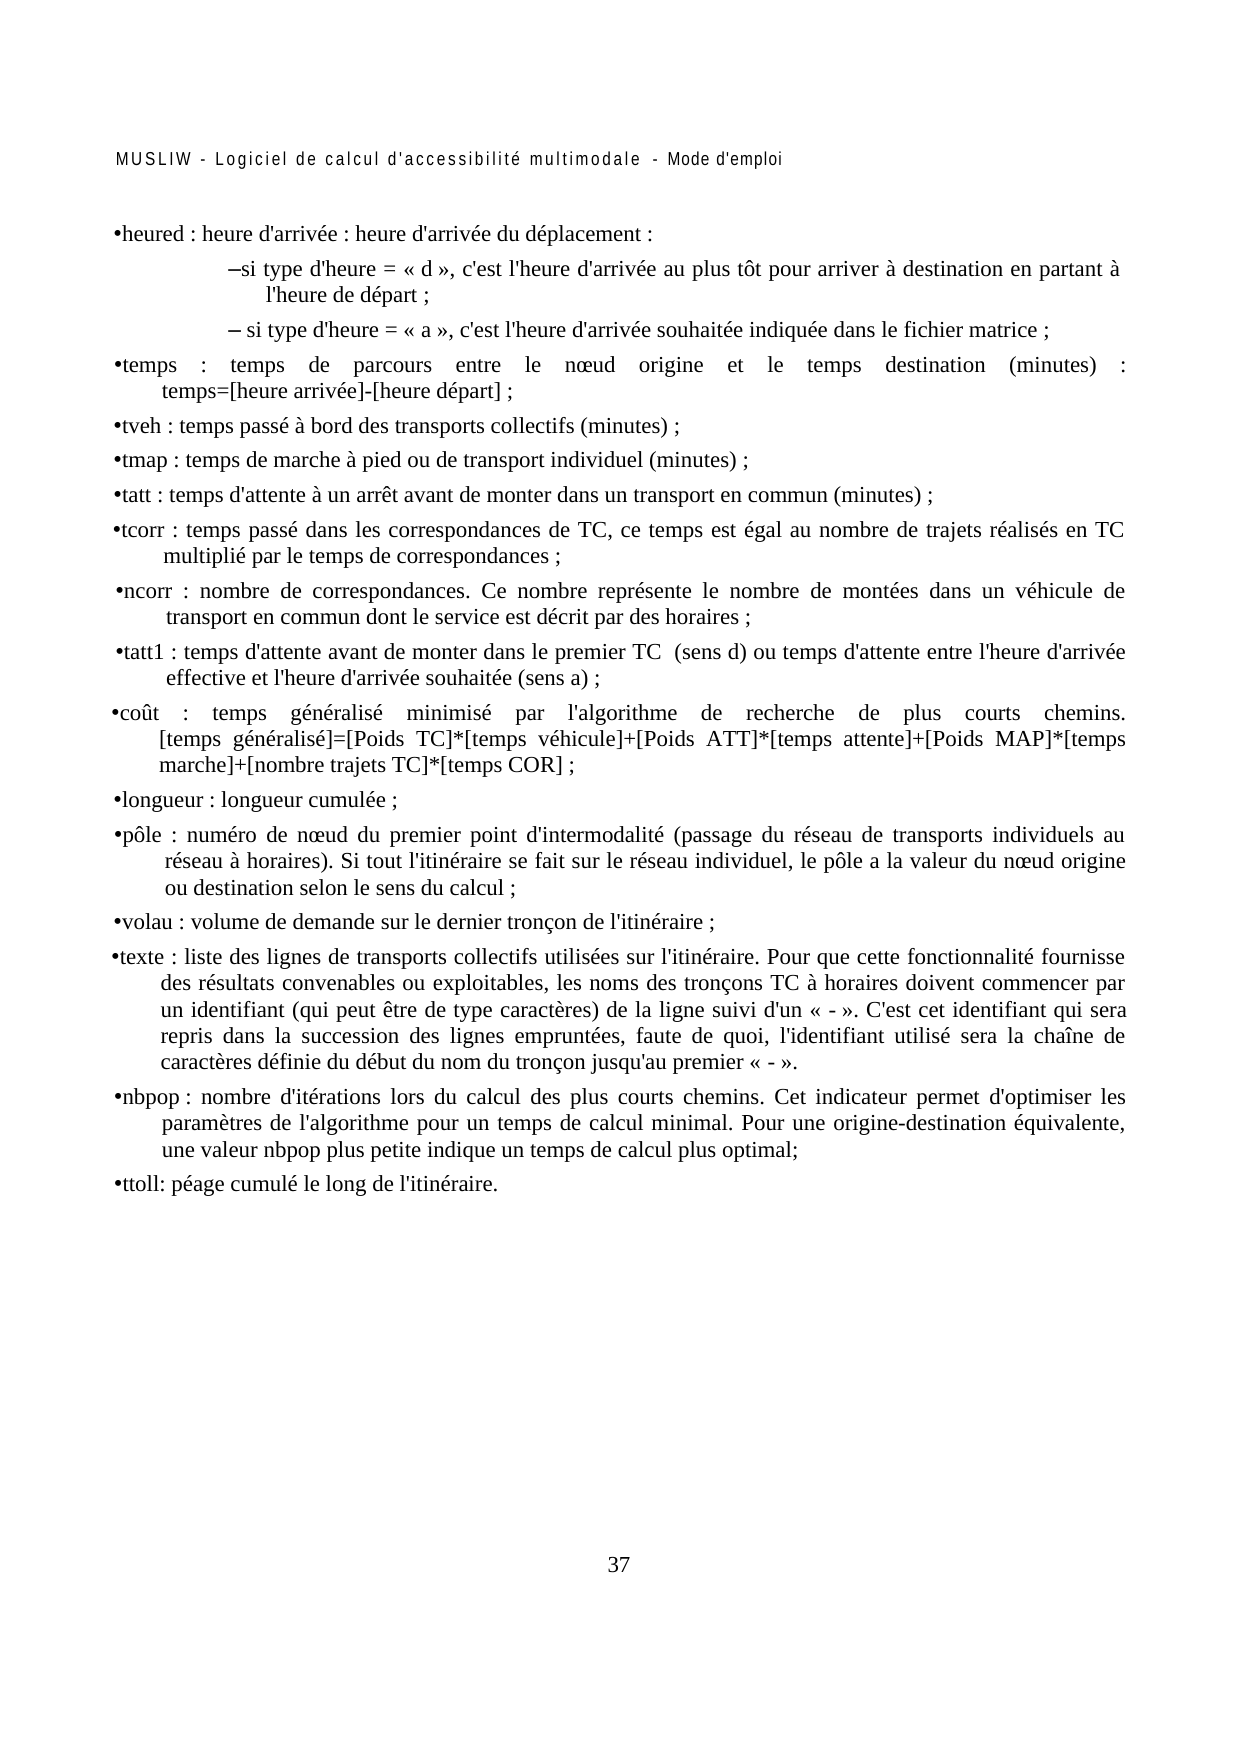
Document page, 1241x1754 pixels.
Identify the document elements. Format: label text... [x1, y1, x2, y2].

list si type d'heure = « a », c'est l'heure d'arrivée souhaitée indiquée dans le fichier matrice ; [228, 316, 1122, 342]
list si type d'heure = « d », c'est l'heure d'arrivée au plus tôt pour arriver à destination en partant à l'heure de départ ; [228, 255, 1122, 308]
list tcorr : temps passé dans les correspondances de TC, ce temps est égal au nombre de trajets réalisés en TC multiplié par le temps de correspondances ; [113, 516, 1127, 568]
list tveh : temps passé à bord des transports collectifs (minutes) ; [114, 412, 1127, 438]
list tmap : temps de marche à pied ou de transport individuel (minutes) ; [114, 446, 1127, 473]
list tatt : temps d'attente à un arrêt avant de monter dans un transport en commun (minutes) ; [114, 481, 1127, 507]
list tatt1 : temps d'attente avant de monter dans le premier TC (sens d) ou temps d'attente entre l'heure d'arrivée effective et l'heure d'arrivée souhaitée (sens a) ; [116, 638, 1127, 691]
list temps : temps de parcours entre le nœud origine et le temps destination (minutes) : temps=[heure arrivée]-[heure départ] ; [114, 351, 1127, 403]
list nbpop : nombre d'itérations lors du calcul des plus courts chemins. Cet indicateur permet d'optimiser les paramètres de l'algorithme pour un temps de calcul minimal. Pour une origine-destination équivalente, une valeur nbpop plus petite indique un temps de calcul plus optimal; [114, 1083, 1127, 1162]
list heured : heure d'arrivée : heure d'arrivée du déplacement : [114, 220, 1127, 247]
list volau : volume de demande sur le dernier tronçon de l'itinéraire ; [114, 908, 1127, 935]
list longueur : longueur cumulée ; [114, 786, 1127, 813]
list ncorr : nombre de correspondances. Ce nombre représente le nombre de montées dans un véhicule de transport en commun dont le service est décrit par des horaires ; [116, 577, 1127, 629]
list pôle : numéro de nœud du premier point d'intermodalité (passage du réseau de transports individuels au réseau à horaires). Si tout l'itinéraire se fait sur le réseau individuel, le pôle a la valeur du nœud origine ou destination selon le sens du calcul ; [114, 821, 1127, 900]
list coût : temps généralisé minimisé par l'algorithme de recherche de plus courts chemins. [temps généralisé]=[Poids TC]*[temps véhicule]+[Poids ATT]*[temps attente]+[Poids MAP]*[temps marche]+[nombre trajets TC]*[temps COR] ; [111, 699, 1127, 778]
list ttoll: péage cumulé le long de l'itinéraire. [114, 1171, 1127, 1197]
list texte : liste des lignes de transports collectifs utilisées sur l'itinéraire. Pour que cette fonctionnalité fournisse des résultats convenables ou exploitables, les noms des tronçons TC à horaires doivent commencer par un identifiant (qui peut être de type caractères) de la ligne suivi d'un « - ». C'est cet identifiant qui sera repris dans la succession des lignes empruntées, faute de quoi, l'identifiant utilisé sera la chaîne de caractères définie du début du nom du tronçon jusqu'au premier « - ». [111, 943, 1127, 1075]
